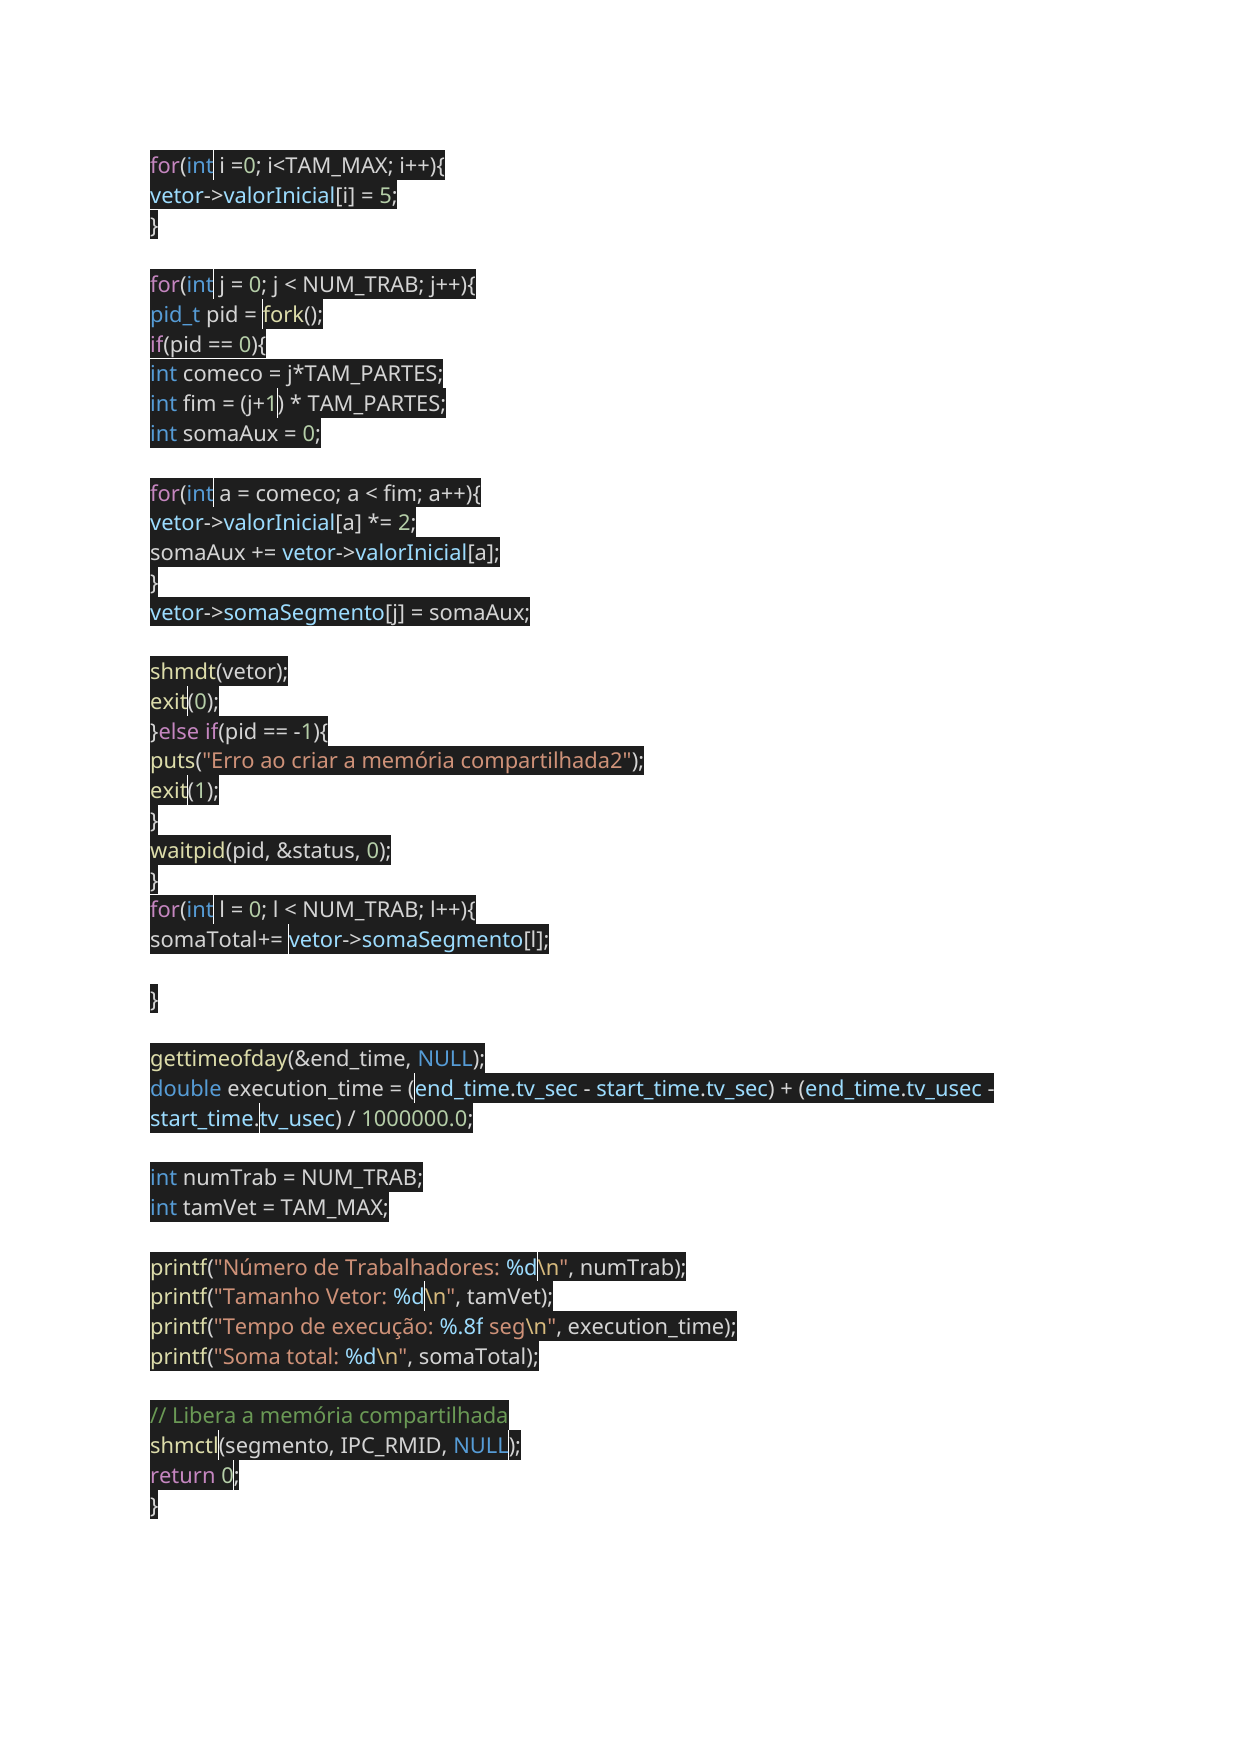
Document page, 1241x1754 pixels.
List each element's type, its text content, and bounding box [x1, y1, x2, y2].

text // Libera a memória compartilhada [150, 1400, 1090, 1430]
text int fim = (j+1) * TAM_PARTES; [150, 388, 1090, 418]
text double execution_time = (end_time.tv_sec - start_time.tv_sec) + (end_time.tv_usec - start_time.tv_usec) / 1000000.0; [150, 1073, 1090, 1133]
text }else if(pid == -1){ [150, 716, 1090, 746]
text return 0; [150, 1460, 1090, 1490]
text int comeco = j*TAM_PARTES; [150, 358, 1090, 388]
text printf("Tempo de execução: %.8f seg\n", execution_time); [150, 1311, 1090, 1341]
text vetor->valorInicial[i] = 5; [150, 180, 1090, 209]
text int numTrab = NUM_TRAB; [150, 1162, 1090, 1192]
text gettimeofday(&end_time, NULL); [150, 1043, 1090, 1073]
text exit(0); [150, 686, 1090, 716]
text } [150, 1490, 1090, 1519]
text for(int a = comeco; a < fim; a++){ [150, 477, 1090, 507]
text } [150, 984, 1090, 1013]
text puts("Erro ao criar a memória compartilhada2"); [150, 746, 1090, 775]
text somaTotal+= vetor->somaSegmento[l]; [150, 924, 1090, 954]
text } [150, 567, 1090, 597]
text for(int l = 0; l < NUM_TRAB; l++){ [150, 894, 1090, 924]
text } [150, 805, 1090, 835]
text printf("Soma total: %d\n", somaTotal); [150, 1341, 1090, 1371]
text printf("Tamanho Vetor: %d\n", tamVet); [150, 1281, 1090, 1311]
text waitpid(pid, &status, 0); [150, 835, 1090, 865]
text } [150, 865, 1090, 894]
text pid_t pid = fork(); [150, 299, 1090, 329]
text if(pid == 0){ [150, 329, 1090, 358]
text vetor->somaSegmento[j] = somaAux; [150, 597, 1090, 626]
text for(int i =0; i<TAM_MAX; i++){ [150, 150, 1090, 180]
text int tamVet = TAM_MAX; [150, 1192, 1090, 1222]
text printf("Número de Trabalhadores: %d\n", numTrab); [150, 1252, 1090, 1281]
text } [150, 209, 1090, 239]
text somaAux += vetor->valorInicial[a]; [150, 537, 1090, 567]
text shmctl(segmento, IPC_RMID, NULL); [150, 1430, 1090, 1460]
text exit(1); [150, 775, 1090, 805]
text shmdt(vetor); [150, 656, 1090, 686]
text int somaAux = 0; [150, 418, 1090, 448]
text vetor->valorInicial[a] *= 2; [150, 507, 1090, 537]
text for(int j = 0; j < NUM_TRAB; j++){ [150, 269, 1090, 299]
